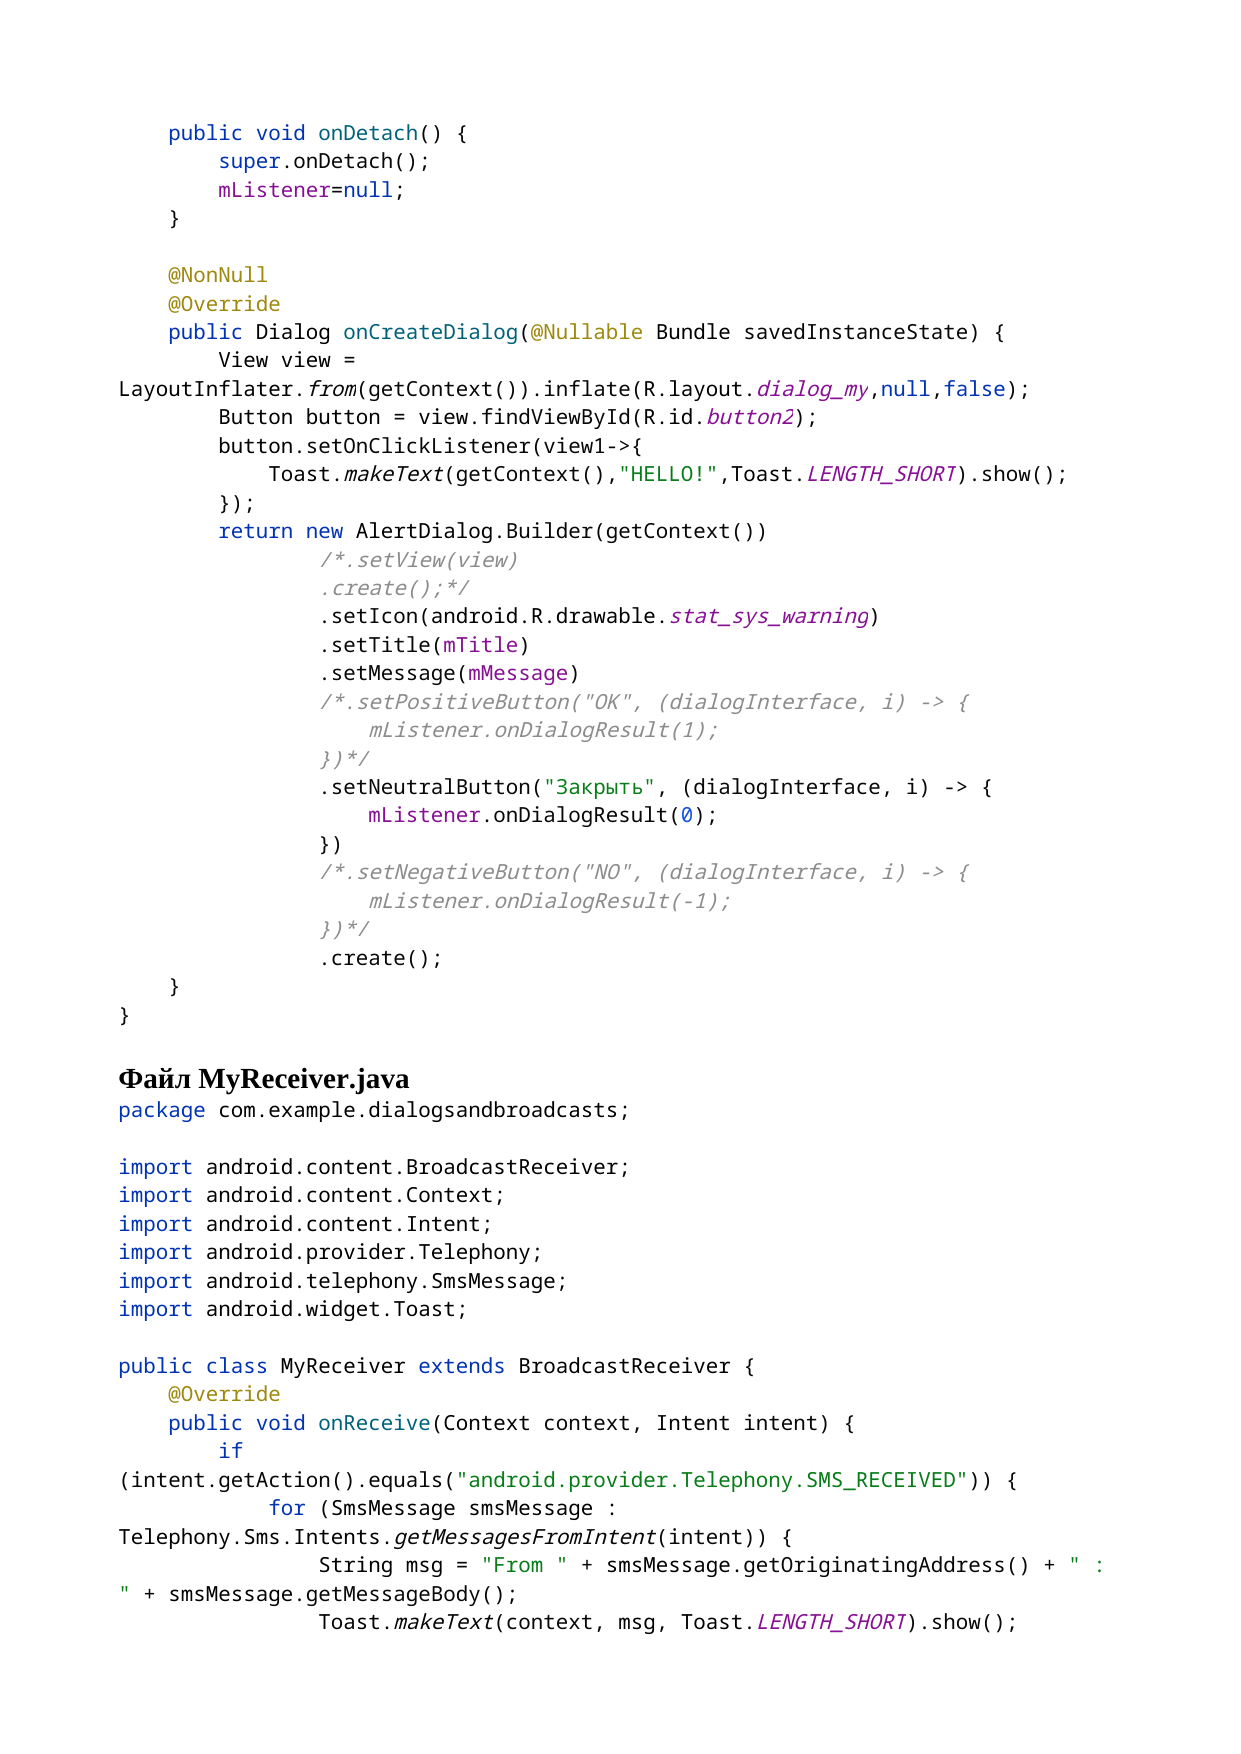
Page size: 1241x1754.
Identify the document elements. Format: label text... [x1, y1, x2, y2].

text Файл MyReceiver.java [118, 1062, 1122, 1095]
text public void onDetach() { super.onDetach(); mListener=null; } @NonNull @Override public Dialog onCreateDialog(@Nullable Bundle savedInstanceState) { View view = LayoutInflater.from(getContext()).inflate(R.layout.dialog_my,null,false); Button button = view.findViewById(R.id.button2); button.setOnClickListener(view1->{ Toast.makeText(getContext(),"HELLO!",Toast.LENGTH_SHORT).show(); }); return new AlertDialog.Builder(getContext()) /*.setView(view) .create();*/ .setIcon(android.R.drawable.stat_sys_warning) .setTitle(mTitle) .setMessage(mMessage) /*.setPositiveButton("OK", (dialogInterface, i) -> { mListener.onDialogResult(1); })*/ .setNeutralButton("Закрыть", (dialogInterface, i) -> { mListener.onDialogResult(0); }) /*.setNegativeButton("NO", (dialogInterface, i) -> { mListener.onDialogResult(-1); })*/ .create(); } } [118, 118, 1122, 1028]
text package com.example.dialogsandbroadcasts; import android.content.BroadcastReceiver; import android.content.Context; import android.content.Intent; import android.provider.Telephony; import android.telephony.SmsMessage; import android.widget.Toast; public class MyReceiver extends BroadcastReceiver { @Override public void onReceive(Context context, Intent intent) { if (intent.getAction().equals("android.provider.Telephony.SMS_RECEIVED")) { for (SmsMessage smsMessage : Telephony.Sms.Intents.getMessagesFromIntent(intent)) { String msg = "From " + smsMessage.getOriginatingAddress() + " : " + smsMessage.getMessageBody(); Toast.makeText(context, msg, Toast.LENGTH_SHORT).show(); [118, 1095, 1122, 1636]
